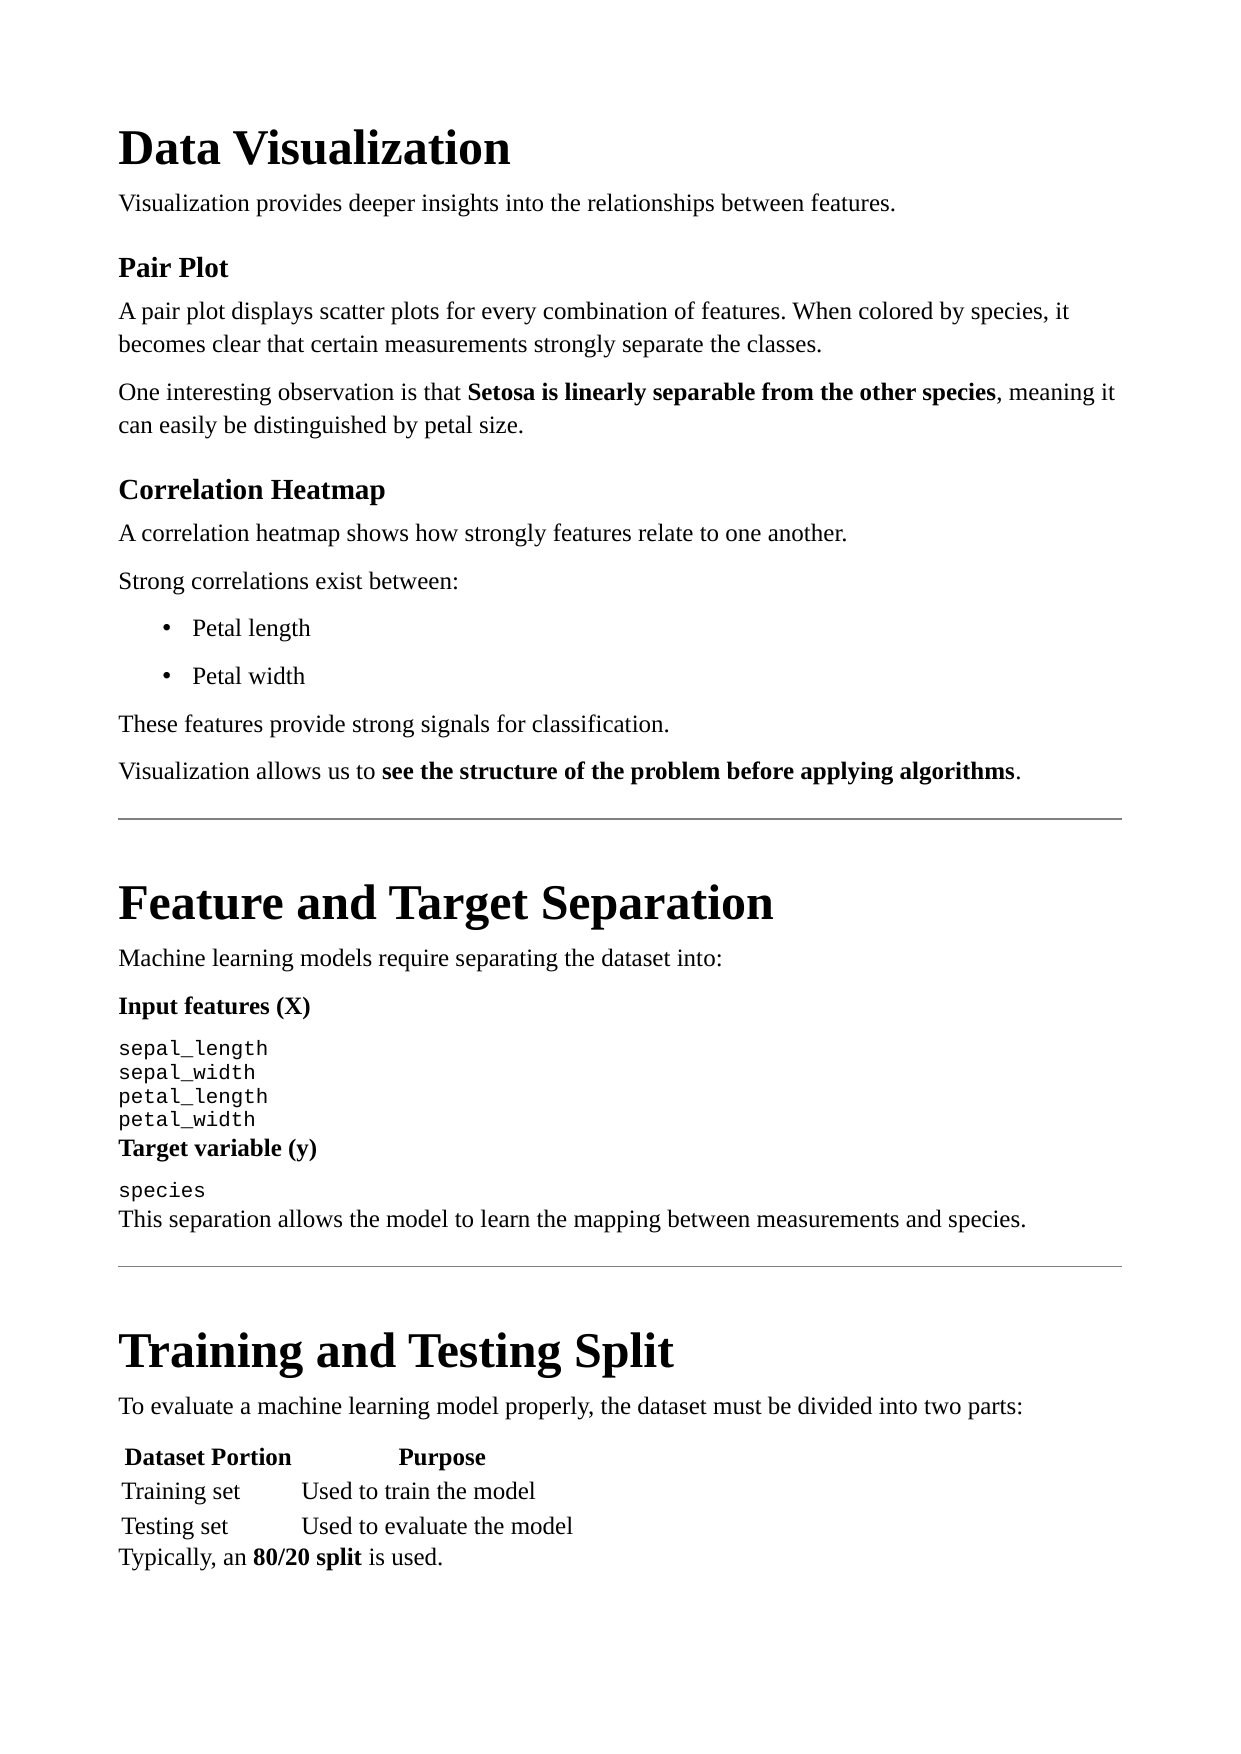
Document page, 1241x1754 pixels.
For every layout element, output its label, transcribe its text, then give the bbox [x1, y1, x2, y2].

list Petal width [162, 661, 1122, 690]
text One interesting observation is that Setosa is linearly separable from the other species, meaning it can easily be distinguished by petal size. [118, 377, 1122, 439]
table_cell Used to train the model [298, 1473, 586, 1508]
subtitle Training and Testing Split [118, 1321, 1122, 1378]
text species [118, 1181, 1122, 1204]
table_header Purpose [298, 1439, 586, 1473]
table_cell Testing set [118, 1508, 298, 1542]
table_header Dataset Portion [118, 1439, 298, 1473]
subtitle Correlation Heatmap [118, 472, 1122, 506]
text Target variable (y) [118, 1133, 1122, 1162]
text sepal_length [118, 1038, 1122, 1062]
text This separation allows the model to learn the mapping between measurements and species. [118, 1204, 1122, 1233]
text Strong correlations exist between: [118, 566, 1122, 594]
table_cell Training set [118, 1473, 298, 1508]
table_cell Used to evaluate the model [298, 1508, 586, 1542]
text Machine learning models require separating the dataset into: [118, 943, 1122, 972]
text petal_length [118, 1086, 1122, 1109]
subtitle Feature and Target Separation [118, 873, 1122, 931]
text To evaluate a machine learning model properly, the dataset must be divided into two parts: [118, 1391, 1122, 1420]
text petal_width [118, 1109, 1122, 1133]
subtitle Data Visualization [118, 118, 1122, 176]
list Petal length [162, 613, 1122, 642]
text sepal_width [118, 1062, 1122, 1086]
text Input features (X) [118, 991, 1122, 1019]
text A correlation heatmap shows how strongly features relate to one another. [118, 518, 1122, 547]
text Visualization provides deeper insights into the relationships between features. [118, 188, 1122, 217]
text Typically, an 80/20 split is used. [118, 1542, 1122, 1571]
text These features provide strong signals for classification. [118, 709, 1122, 737]
subtitle Pair Plot [118, 250, 1122, 284]
text A pair plot displays scatter plots for every combination of features. When colored by species, it becomes clear that certain measurements strongly separate the classes. [118, 296, 1122, 358]
text Visualization allows us to see the structure of the problem before applying algorithms. [118, 756, 1122, 785]
